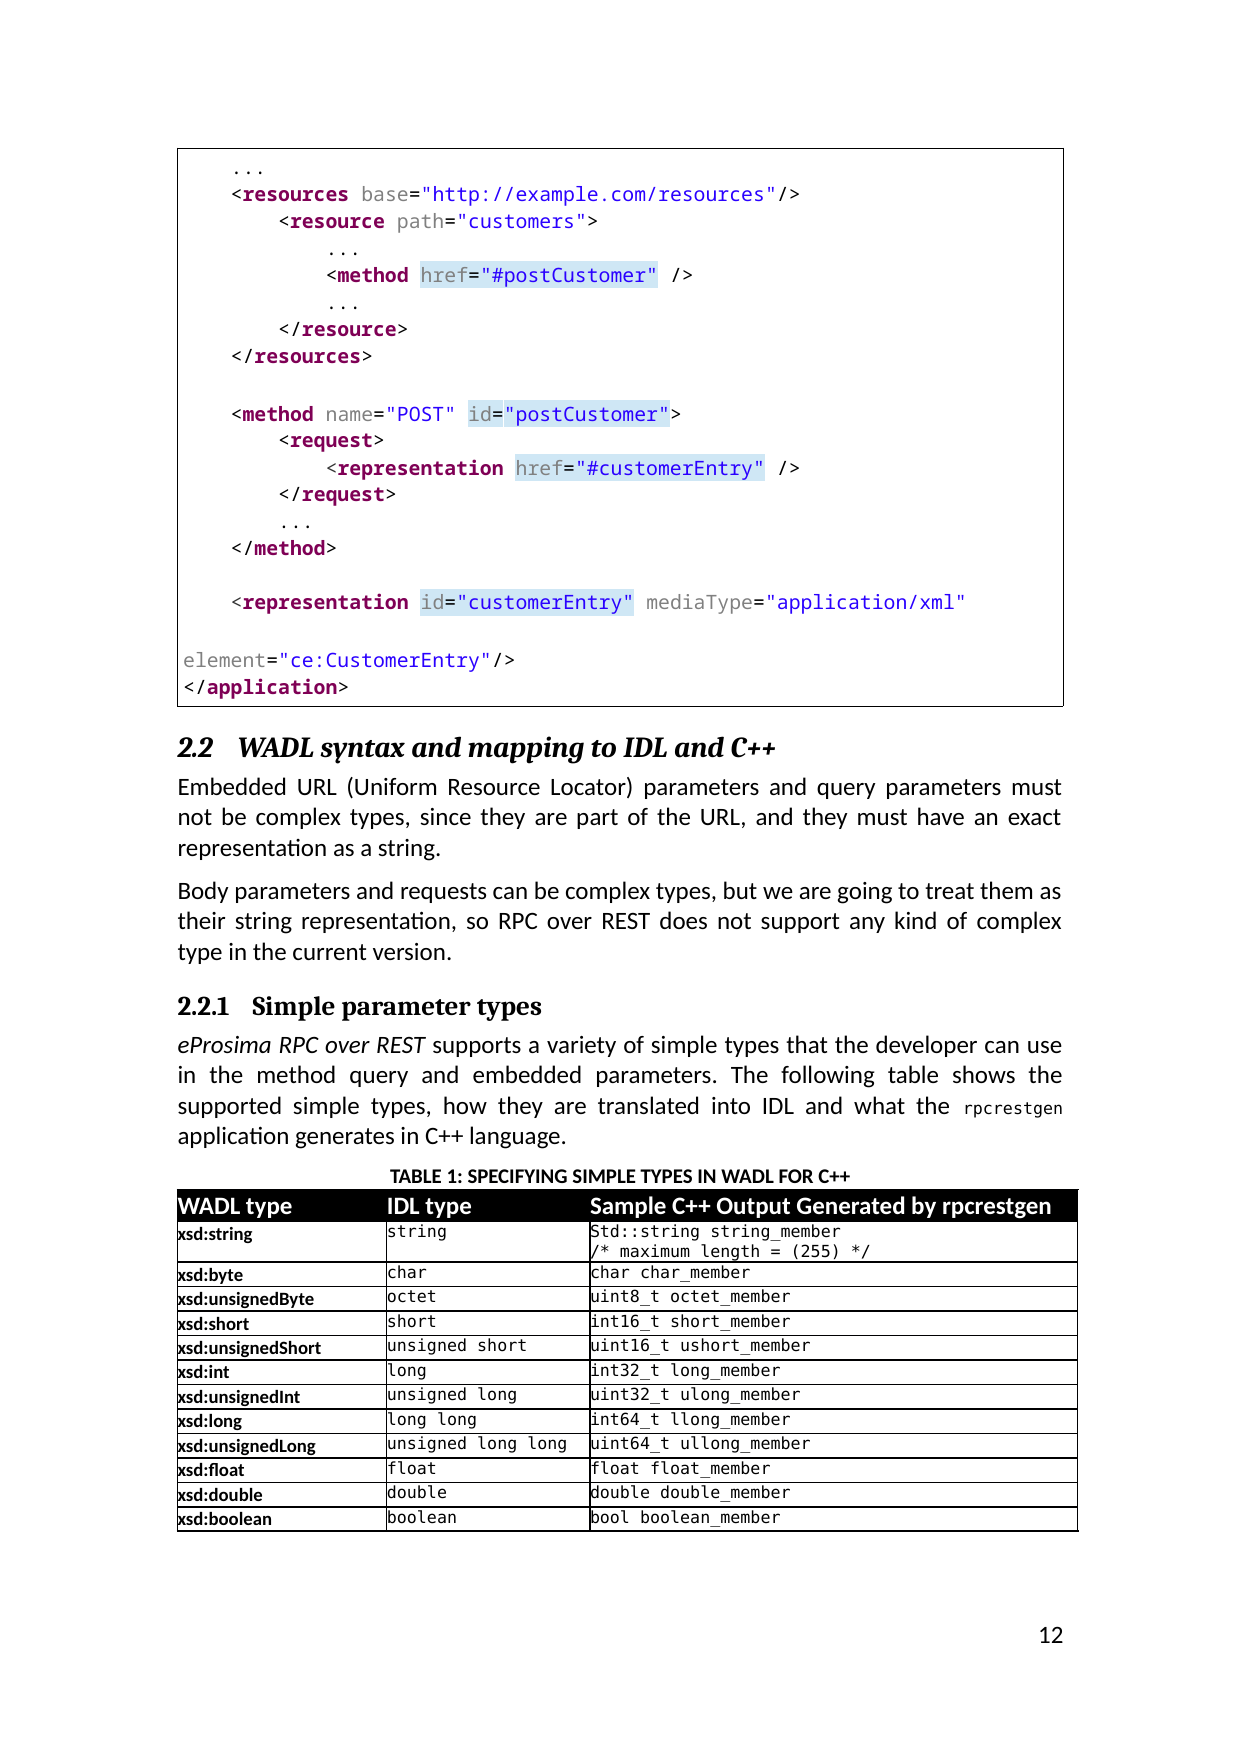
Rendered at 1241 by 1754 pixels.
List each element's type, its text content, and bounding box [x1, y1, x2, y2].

table_cell xsd:unsignedShort [178, 1336, 386, 1359]
table_cell int16_t short_member [591, 1312, 1077, 1334]
table_cell long [387, 1361, 589, 1383]
table_cell xsd:boolean [178, 1508, 386, 1530]
subtitle Simple parameter types [177, 991, 1063, 1022]
table_cell xsd:float [178, 1459, 386, 1481]
table_cell uint32_t ulong_member [591, 1385, 1077, 1408]
table_cell string [387, 1222, 589, 1261]
table_cell uint16_t ushort_member [591, 1336, 1077, 1359]
table_cell xsd:int [178, 1361, 386, 1383]
table_cell xsd:long [178, 1410, 386, 1432]
subtitle WADL syntax and mapping to IDL and C++ [177, 731, 1063, 764]
table_cell xsd:unsignedByte [178, 1287, 386, 1310]
table_cell char char_member [591, 1263, 1077, 1286]
table_cell int32_t long_member [591, 1361, 1077, 1383]
table_cell xsd:short [178, 1312, 386, 1334]
table_cell Std::string string_member /* maximum length = (255) */ [591, 1222, 1077, 1261]
table_cell double [387, 1483, 589, 1506]
table_cell unsigned short [387, 1336, 589, 1359]
table_cell uint64_t ullong_member [591, 1434, 1077, 1457]
table_cell char [387, 1263, 589, 1286]
table_cell unsigned long long [387, 1434, 589, 1457]
table_header IDL type [387, 1190, 589, 1221]
table_cell xsd:byte [178, 1263, 386, 1286]
table_cell int64_t llong_member [591, 1410, 1077, 1432]
table_cell long long [387, 1410, 589, 1432]
table_cell float float_member [591, 1459, 1077, 1481]
table_header Sample C++ Output Generated by rpcrestgen [591, 1190, 1077, 1221]
table_cell xsd:double [178, 1483, 386, 1506]
text Table 1: Specifying Simple Types in WADL for C++ [177, 1163, 1063, 1189]
table_cell short [387, 1312, 589, 1334]
table_header ... <resources base="http://example.com/resources"/> <resource path="customers"> ... <method href="#postCustomer" /> ... </resource> </resources> <method name="POST" id="postCustomer"> <request> <representation href="#customerEntry" /> </request> ... </method> <representation id="customerEntry" mediaType="application/xml" element="ce:CustomerEntry"/> </application> [178, 149, 1063, 706]
table_cell xsd:string [178, 1222, 386, 1261]
table_cell boolean [387, 1508, 589, 1530]
table_cell xsd:unsignedLong [178, 1434, 386, 1457]
table_header WADL type [178, 1190, 386, 1221]
text Embedded URL (Uniform Resource Locator) parameters and query parameters must not be complex types, since they are part of the URL, and they must have an exact representation as a string. [177, 771, 1063, 862]
table_cell unsigned long [387, 1385, 589, 1408]
table_cell bool boolean_member [591, 1508, 1077, 1530]
text Body parameters and requests can be complex types, but we are going to treat them as their string representation, so RPC over REST does not support any kind of complex type in the current version. [177, 875, 1063, 966]
table_cell uint8_t octet_member [591, 1287, 1077, 1310]
table_cell xsd:unsignedInt [178, 1385, 386, 1408]
text eProsima RPC over REST supports a variety of simple types that the developer can use in the method query and embedded parameters. The following table shows the supported simple types, how they are translated into IDL and what the rpcrestgen application generates in C++ language. [177, 1029, 1063, 1151]
table_cell double double_member [591, 1483, 1077, 1506]
table_cell float [387, 1459, 589, 1481]
table_cell octet [387, 1287, 589, 1310]
